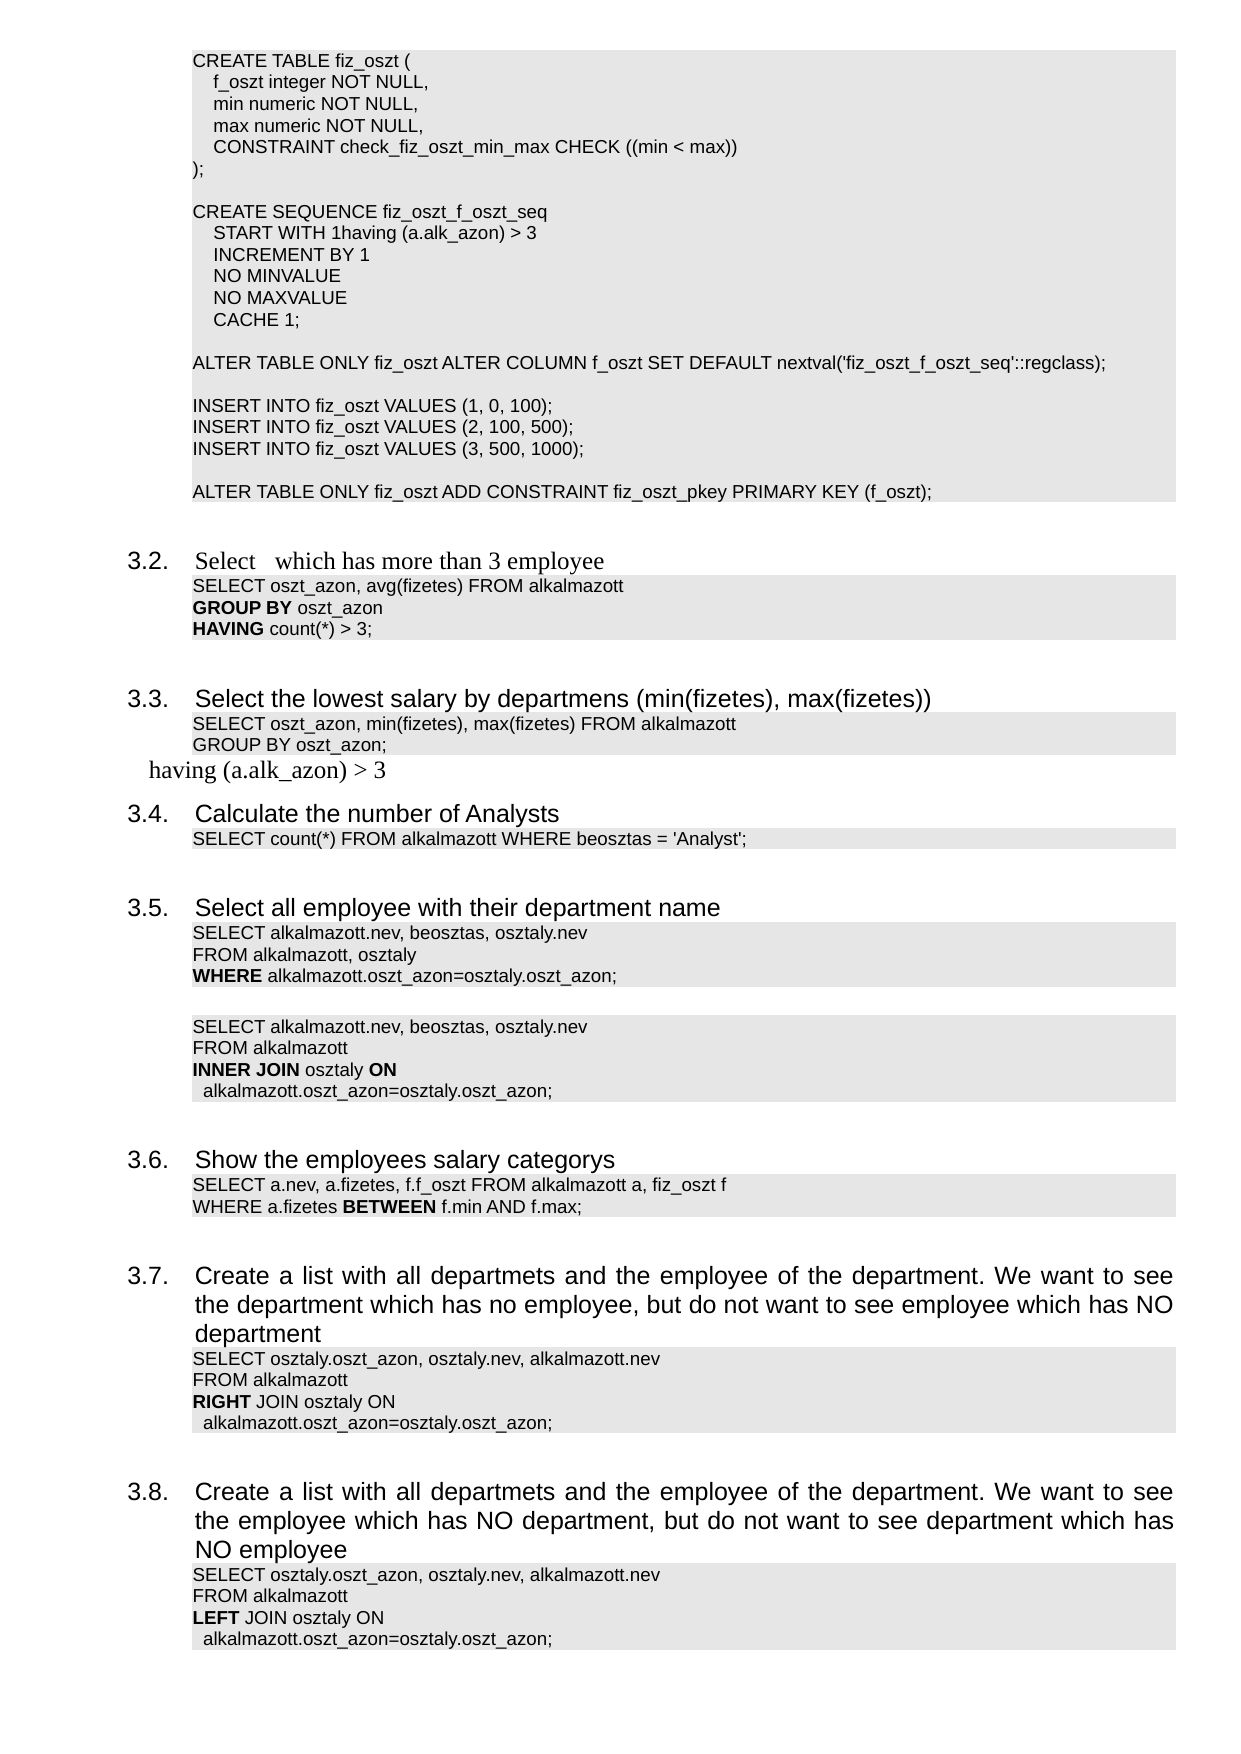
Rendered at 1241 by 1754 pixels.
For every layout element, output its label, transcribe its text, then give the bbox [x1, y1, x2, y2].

text SELECT a.nev, a.fizetes, f.f_oszt FROM alkalmazott a, fiz_oszt f [192, 1174, 1176, 1196]
text CREATE TABLE fiz_oszt ( [192, 50, 1176, 71]
text WHERE a.fizetes BETWEEN f.min AND f.max; [192, 1196, 1176, 1217]
text f_oszt integer NOT NULL, [192, 71, 1176, 93]
text ALTER TABLE ONLY fiz_oszt ADD CONSTRAINT fiz_oszt_pkey PRIMARY KEY (f_oszt); [192, 481, 1176, 502]
text alkalmazott.oszt_azon=osztaly.oszt_azon; [192, 1412, 1176, 1433]
text CONSTRAINT check_fiz_oszt_min_max CHECK ((min < max)) [192, 136, 1176, 157]
text FROM alkalmazott [192, 1585, 1176, 1607]
text INCREMENT BY 1 [192, 244, 1176, 265]
title Create a list with all departmets and the employee of the department. We want to see the department which has no employee, but do not want to see employee which has NO department [127, 1261, 1176, 1347]
text ALTER TABLE ONLY fiz_oszt ALTER COLUMN f_oszt SET DEFAULT nextval('fiz_oszt_f_oszt_seq'::regclass); [192, 352, 1176, 373]
text SELECT oszt_azon, avg(fizetes) FROM alkalmazott [192, 575, 1176, 597]
title Calculate the number of Analysts [127, 799, 1176, 828]
text GROUP BY oszt_azon [192, 597, 1176, 618]
text SELECT alkalmazott.nev, beosztas, osztaly.nev [192, 922, 1176, 943]
text LEFT JOIN osztaly ON [192, 1607, 1176, 1628]
text INSERT INTO fiz_oszt VALUES (1, 0, 100); [192, 395, 1176, 416]
text CACHE 1; [192, 308, 1176, 330]
text alkalmazott.oszt_azon=osztaly.oszt_azon; [192, 1628, 1176, 1650]
title Select all employee with their department name [127, 893, 1176, 922]
text RIGHT JOIN osztaly ON [192, 1390, 1176, 1412]
text START WITH 1having (a.alk_azon) > 3 [192, 222, 1176, 244]
text min numeric NOT NULL, [192, 93, 1176, 114]
text FROM alkalmazott [192, 1037, 1176, 1058]
text INSERT INTO fiz_oszt VALUES (2, 100, 500); [192, 416, 1176, 438]
text GROUP BY oszt_azon; [192, 734, 1176, 755]
title Select the lowest salary by departmens (min(fizetes), max(fizetes)) [127, 683, 1176, 712]
text max numeric NOT NULL, [192, 114, 1176, 136]
text NO MAXVALUE [192, 287, 1176, 308]
title Select which has more than 3 employee [127, 546, 1176, 575]
text SELECT alkalmazott.nev, beosztas, osztaly.nev [192, 1015, 1176, 1037]
text SELECT osztaly.oszt_azon, osztaly.nev, alkalmazott.nev [192, 1347, 1176, 1369]
text ); [192, 157, 1176, 179]
text SELECT oszt_azon, min(fizetes), max(fizetes) FROM alkalmazott [192, 712, 1176, 734]
text SELECT count(*) FROM alkalmazott WHERE beosztas = 'Analyst'; [192, 828, 1176, 849]
text NO MINVALUE [192, 265, 1176, 287]
text alkalmazott.oszt_azon=osztaly.oszt_azon; [192, 1080, 1176, 1102]
text having (a.alk_azon) > 3 [148, 755, 1176, 784]
text INSERT INTO fiz_oszt VALUES (3, 500, 1000); [192, 438, 1176, 459]
text CREATE SEQUENCE fiz_oszt_f_oszt_seq [192, 201, 1176, 222]
text HAVING count(*) > 3; [192, 618, 1176, 640]
title Show the employees salary categorys [127, 1145, 1176, 1174]
text FROM alkalmazott [192, 1369, 1176, 1390]
title Create a list with all departmets and the employee of the department. We want to see the employee which has NO department, but do not want to see department which has NO employee [127, 1477, 1176, 1563]
text WHERE alkalmazott.oszt_azon=osztaly.oszt_azon; [192, 965, 1176, 987]
text SELECT osztaly.oszt_azon, osztaly.nev, alkalmazott.nev [192, 1563, 1176, 1585]
text INNER JOIN osztaly ON [192, 1058, 1176, 1080]
text FROM alkalmazott, osztaly [192, 943, 1176, 965]
